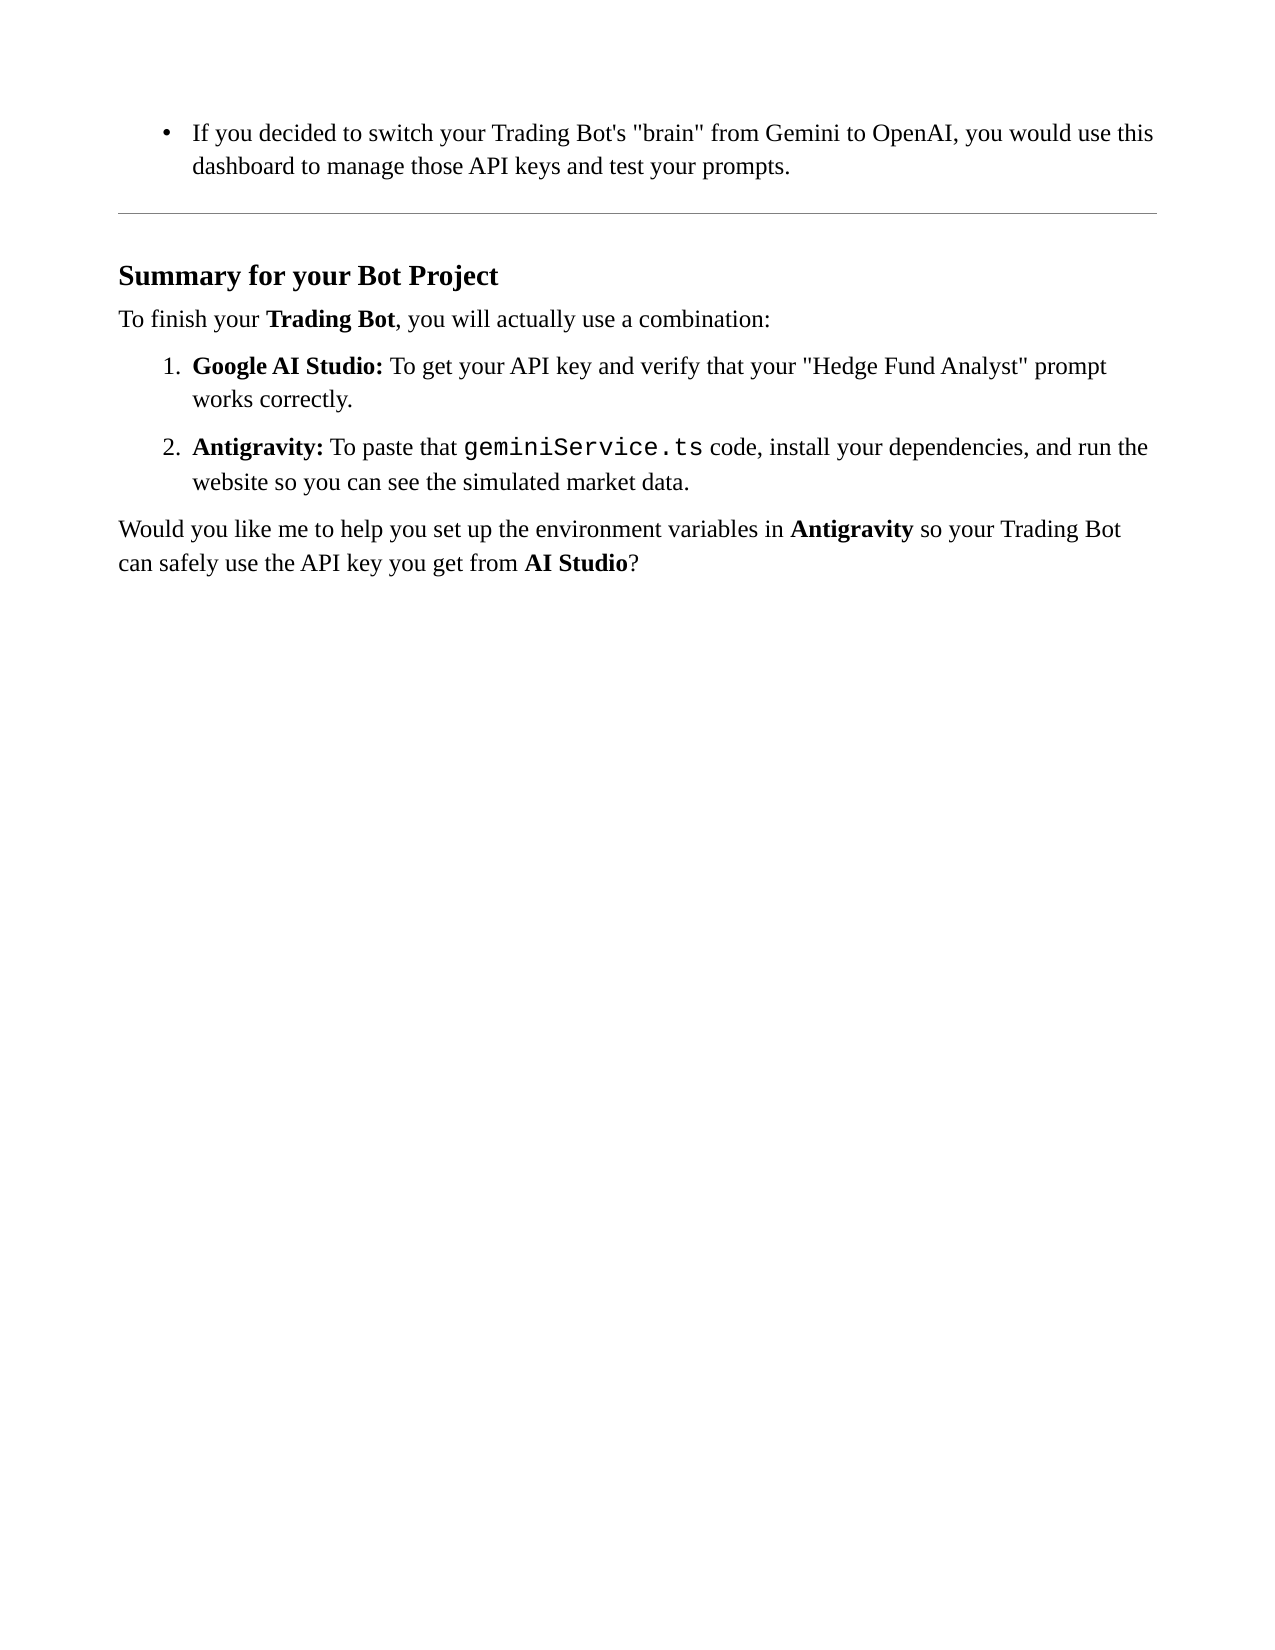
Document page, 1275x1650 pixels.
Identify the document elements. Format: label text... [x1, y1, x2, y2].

text Would you like me to help you set up the environment variables in Antigravity so your Trading Bot can safely use the API key you get from AI Studio? [118, 514, 1157, 576]
list If you decided to switch your Trading Bot's "brain" from Gemini to OpenAI, you would use this dashboard to manage those API keys and test your prompts. [162, 118, 1157, 180]
text To finish your Trading Bot, you will actually use a combination: [118, 304, 1157, 332]
subtitle Summary for your Bot Project [118, 258, 1157, 291]
list Antigravity: To paste that geminiService.ts code, install your dependencies, and run the website so you can see the simulated market data. [162, 432, 1157, 496]
list Google AI Studio: To get your API key and verify that your "Hedge Fund Analyst" prompt works correctly. [162, 351, 1157, 413]
